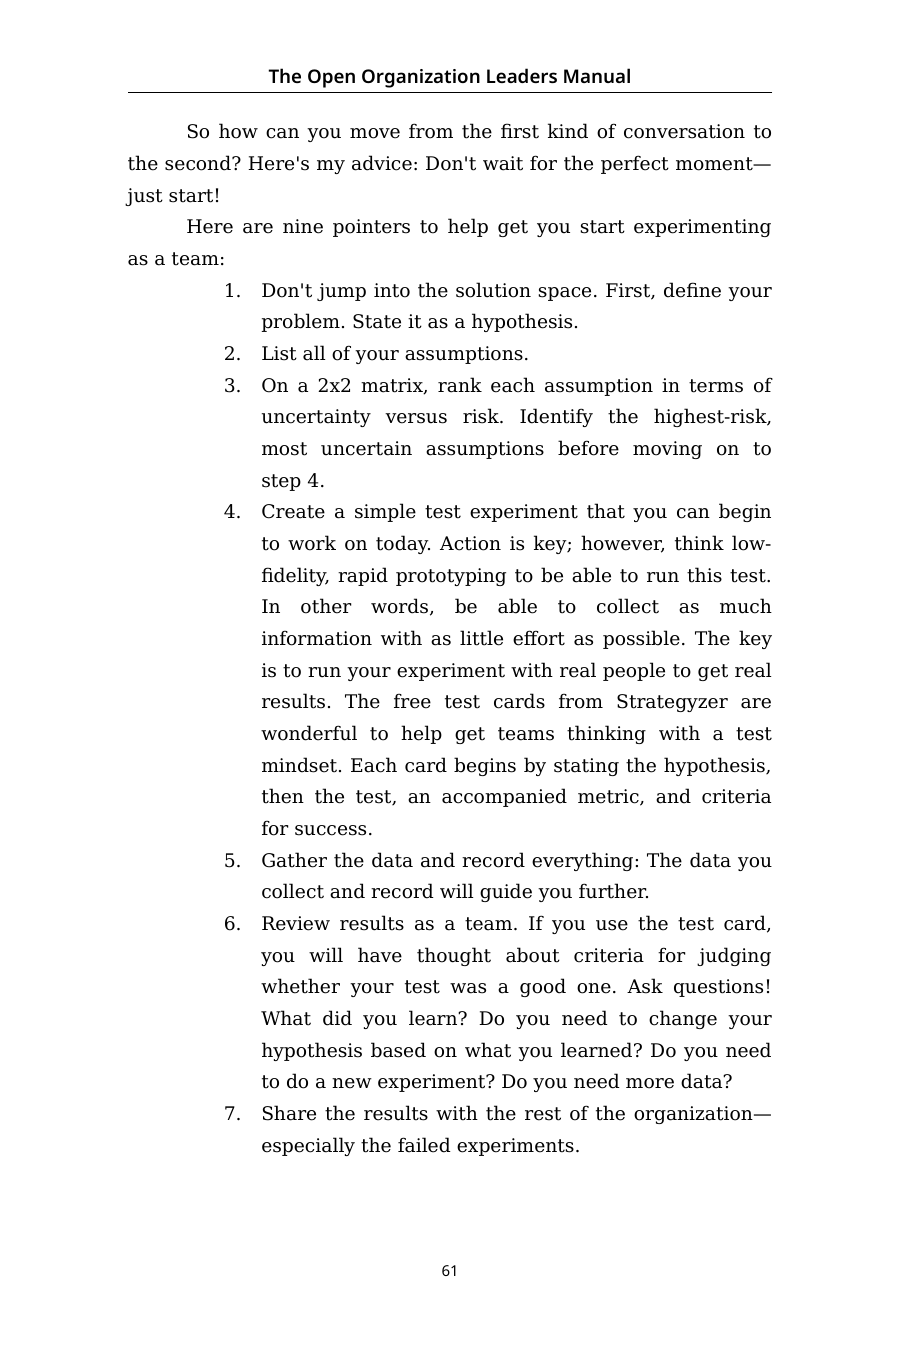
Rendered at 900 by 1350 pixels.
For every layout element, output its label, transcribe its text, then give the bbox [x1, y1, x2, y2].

list Don't jump into the solution space. First, define your problem. State it as a hypothesis. [223, 280, 772, 333]
list Create a simple test experiment that you can begin to work on today. Action is key; however, think low-fidelity, rapid prototyping to be able to run this test. In other words, be able to collect as much information with as little effort as possible. The key is to run your experiment with real people to get real results. The free test cards from Strategyzer are wonderful to help get teams thinking with a test mindset. Each card begins by stating the hypothesis, then the test, an accompanied metric, and criteria for success. [223, 501, 772, 840]
list Gather the data and record everything: The data you collect and record will guide you further. [223, 850, 772, 903]
text Here are nine pointers to help get you start experimenting as a team: [127, 216, 772, 270]
text So how can you move from the first kind of conversation to the second? Here's my advice: Don't wait for the perfect moment—just start! [127, 121, 772, 207]
list Review results as a team. If you use the test card, you will have thought about criteria for judging whether your test was a good one. Ask questions! What did you learn? Do you need to change your hypothesis based on what you learned? Do you need to do a new experiment? Do you need more data? [223, 913, 772, 1093]
list List all of your assumptions. [223, 343, 772, 365]
list On a 2x2 matrix, rank each assumption in terms of uncertainty versus risk. Identify the highest-risk, most uncertain assumptions before moving on to step 4. [223, 375, 772, 492]
list Share the results with the rest of the organization—especially the failed experiments. [223, 1103, 772, 1157]
